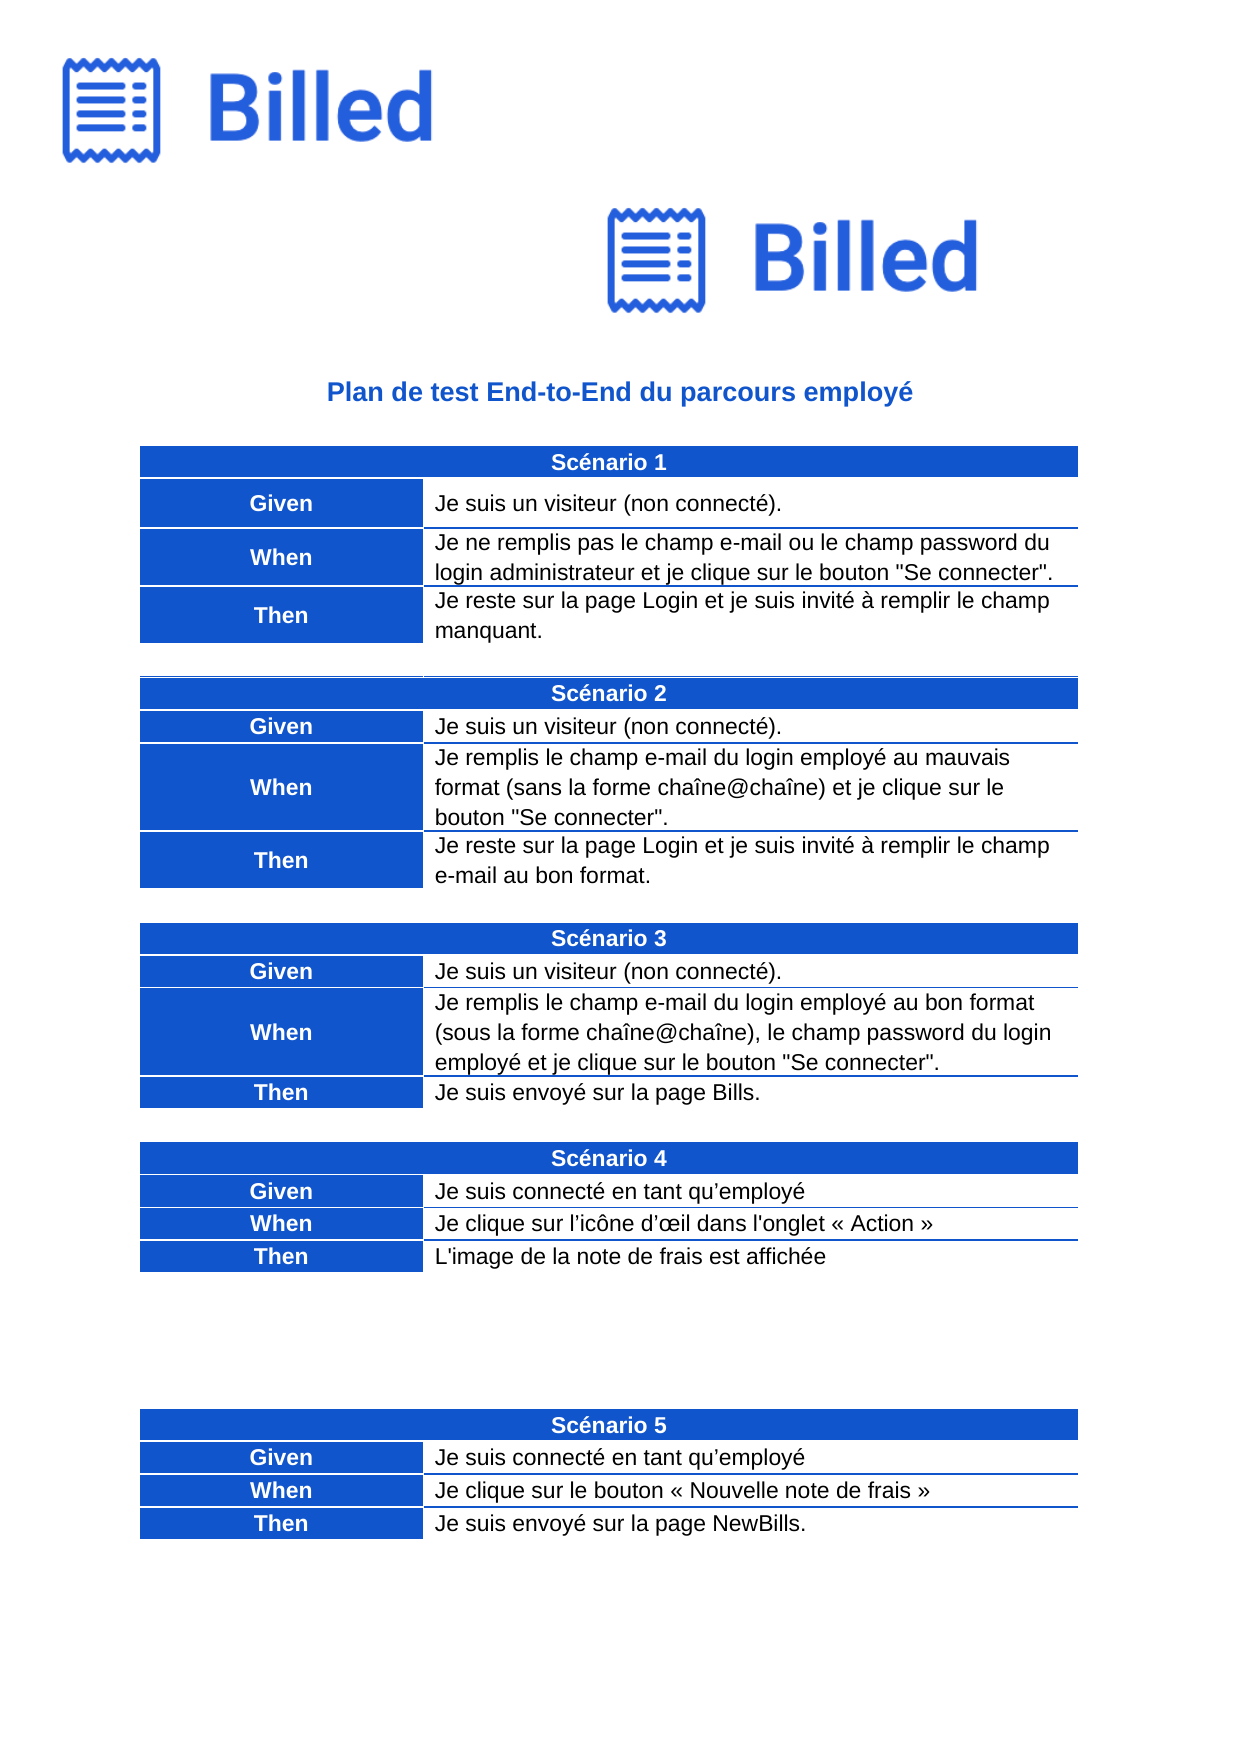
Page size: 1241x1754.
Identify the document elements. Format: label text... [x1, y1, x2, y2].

table_cell Given [140, 479, 423, 527]
table_cell When [140, 744, 423, 830]
table_cell Je suis connecté en tant qu’employé [424, 1442, 1078, 1473]
table_cell [424, 1274, 1078, 1408]
table_cell When [140, 1208, 423, 1239]
table_cell Je clique sur le bouton « Nouvelle note de frais » [424, 1475, 1078, 1506]
table_cell Je suis envoyé sur la page Bills. [424, 1077, 1078, 1108]
table_cell Then [140, 1241, 423, 1272]
table_cell Je reste sur la page Login et je suis invité à remplir le champ manquant. [424, 587, 1078, 643]
text Plan de test End-to-End du parcours employé [150, 376, 1090, 407]
table_cell [424, 1541, 1078, 1572]
table_cell Je remplis le champ e-mail du login employé au mauvais format (sans la forme chaîne@chaîne) et je clique sur le bouton "Se connecter". [424, 744, 1078, 830]
table_cell [140, 645, 423, 676]
table_cell Then [140, 832, 423, 888]
table_cell Given [140, 1442, 423, 1473]
table_cell Je remplis le champ e-mail du login employé au bon format (sous la forme chaîne@chaîne), le champ password du login employé et je clique sur le bouton "Se connecter". [424, 988, 1078, 1075]
table_cell Je suis connecté en tant qu’employé [424, 1175, 1078, 1206]
table_cell [140, 1274, 423, 1408]
table_cell Given [140, 711, 423, 742]
table_header Scénario 1 [140, 446, 1078, 477]
table_cell When [140, 529, 423, 585]
table_cell [424, 890, 1078, 921]
table_cell Scénario 2 [140, 678, 1078, 709]
table_cell [140, 1541, 423, 1572]
table_cell Je clique sur l’icône d’œil dans l'onglet « Action » [424, 1208, 1078, 1239]
table_cell When [140, 1475, 423, 1506]
table_cell Je ne remplis pas le champ e-mail ou le champ password du login administrateur et je clique sur le bouton "Se connecter". [424, 529, 1078, 585]
table_cell Then [140, 587, 423, 643]
table_cell Je suis un visiteur (non connecté). [424, 956, 1078, 987]
table_cell Given [140, 1175, 423, 1206]
table_cell Then [140, 1508, 423, 1539]
table_cell Scénario 3 [140, 923, 1078, 954]
table_cell [140, 1110, 423, 1141]
table_cell Then [140, 1077, 423, 1108]
table_cell Je suis un visiteur (non connecté). [424, 479, 1078, 527]
table_cell Given [140, 956, 423, 987]
table_cell When [140, 988, 423, 1075]
table_cell L'image de la note de frais est affichée [424, 1241, 1078, 1272]
picture [545, 150, 1040, 372]
table_cell Je suis un visiteur (non connecté). [424, 711, 1078, 742]
table_cell Je reste sur la page Login et je suis invité à remplir le champ e-mail au bon format. [424, 832, 1078, 888]
picture [0, 0, 495, 222]
table_cell Je suis envoyé sur la page NewBills. [424, 1508, 1078, 1539]
table_cell [424, 1110, 1078, 1141]
table_cell Scénario 4 [140, 1142, 1078, 1174]
table_cell [140, 890, 423, 921]
table_cell [424, 645, 1078, 676]
table_cell Scénario 5 [140, 1409, 1078, 1440]
